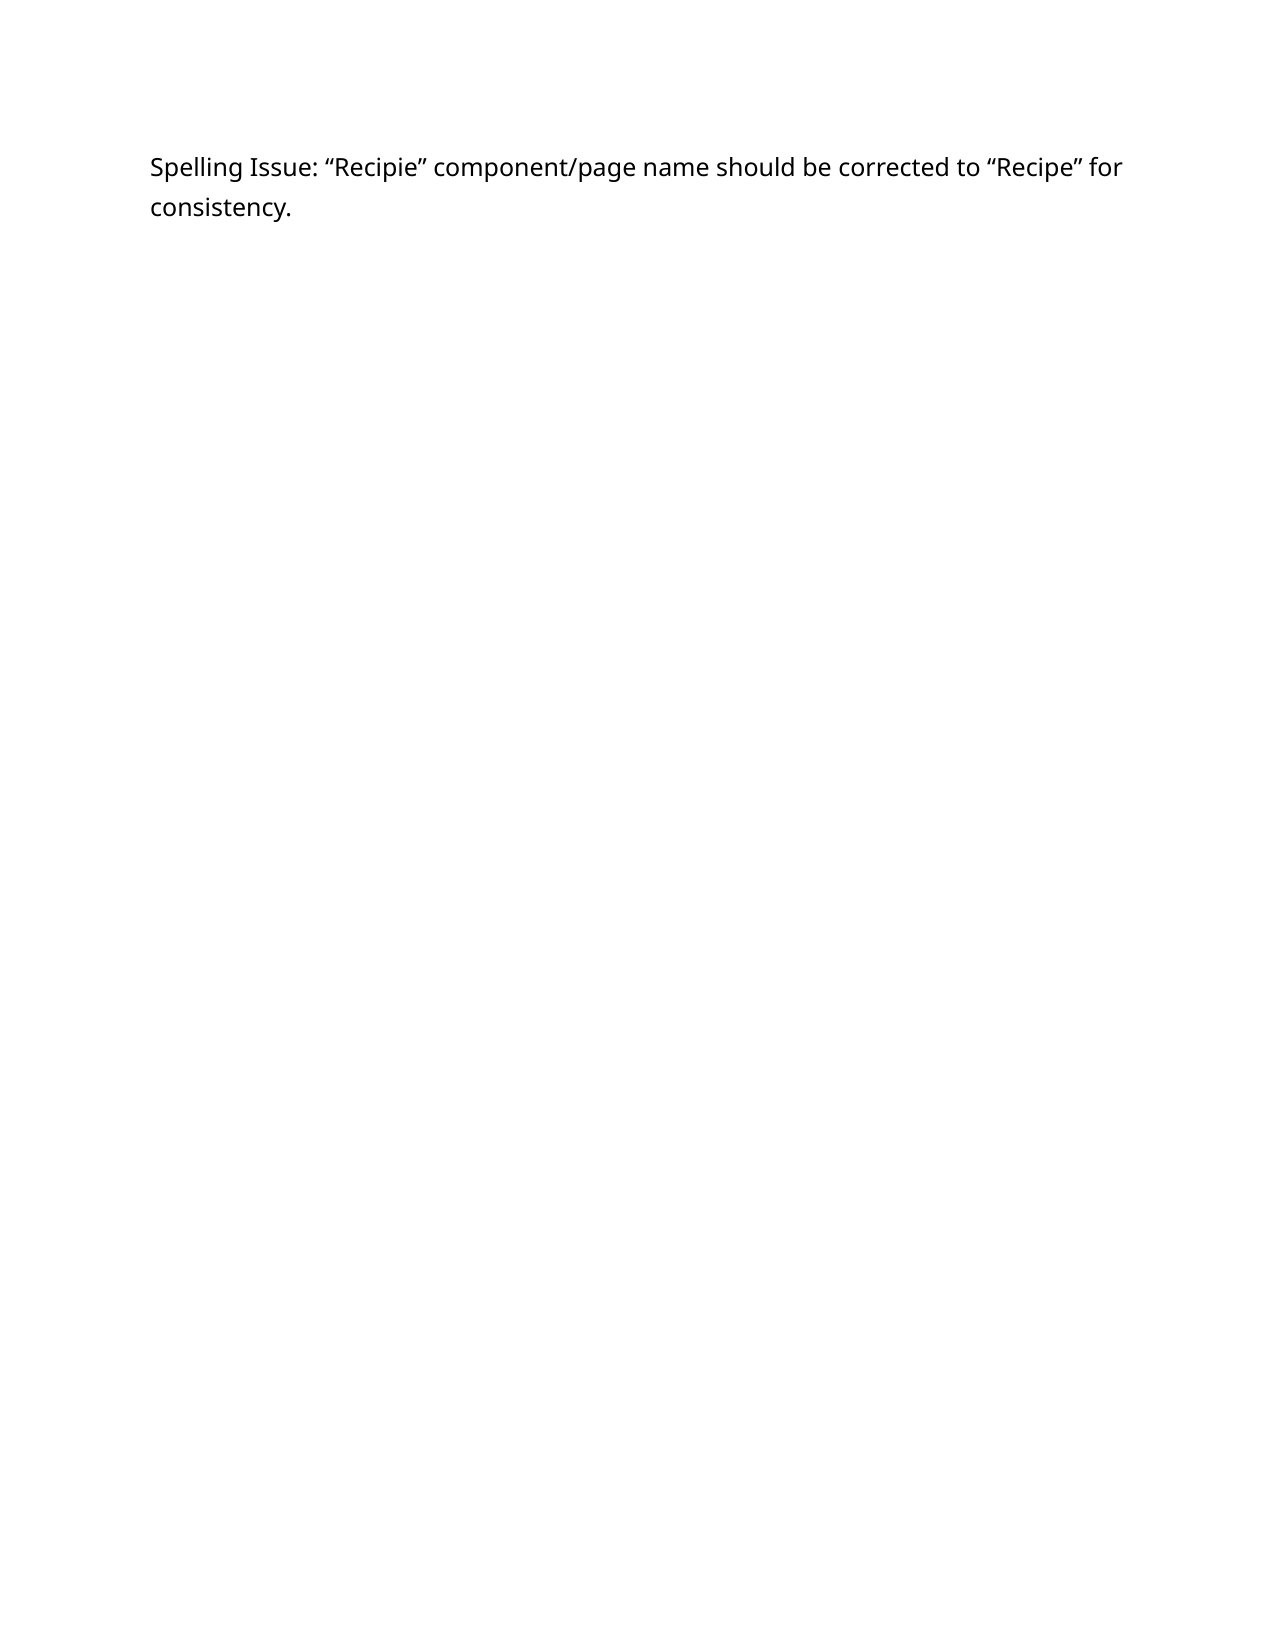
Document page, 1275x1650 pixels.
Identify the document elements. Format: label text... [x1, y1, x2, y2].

text Spelling Issue: “Recipie” component/page name should be corrected to “Recipe” for consistency. [150, 150, 1125, 223]
